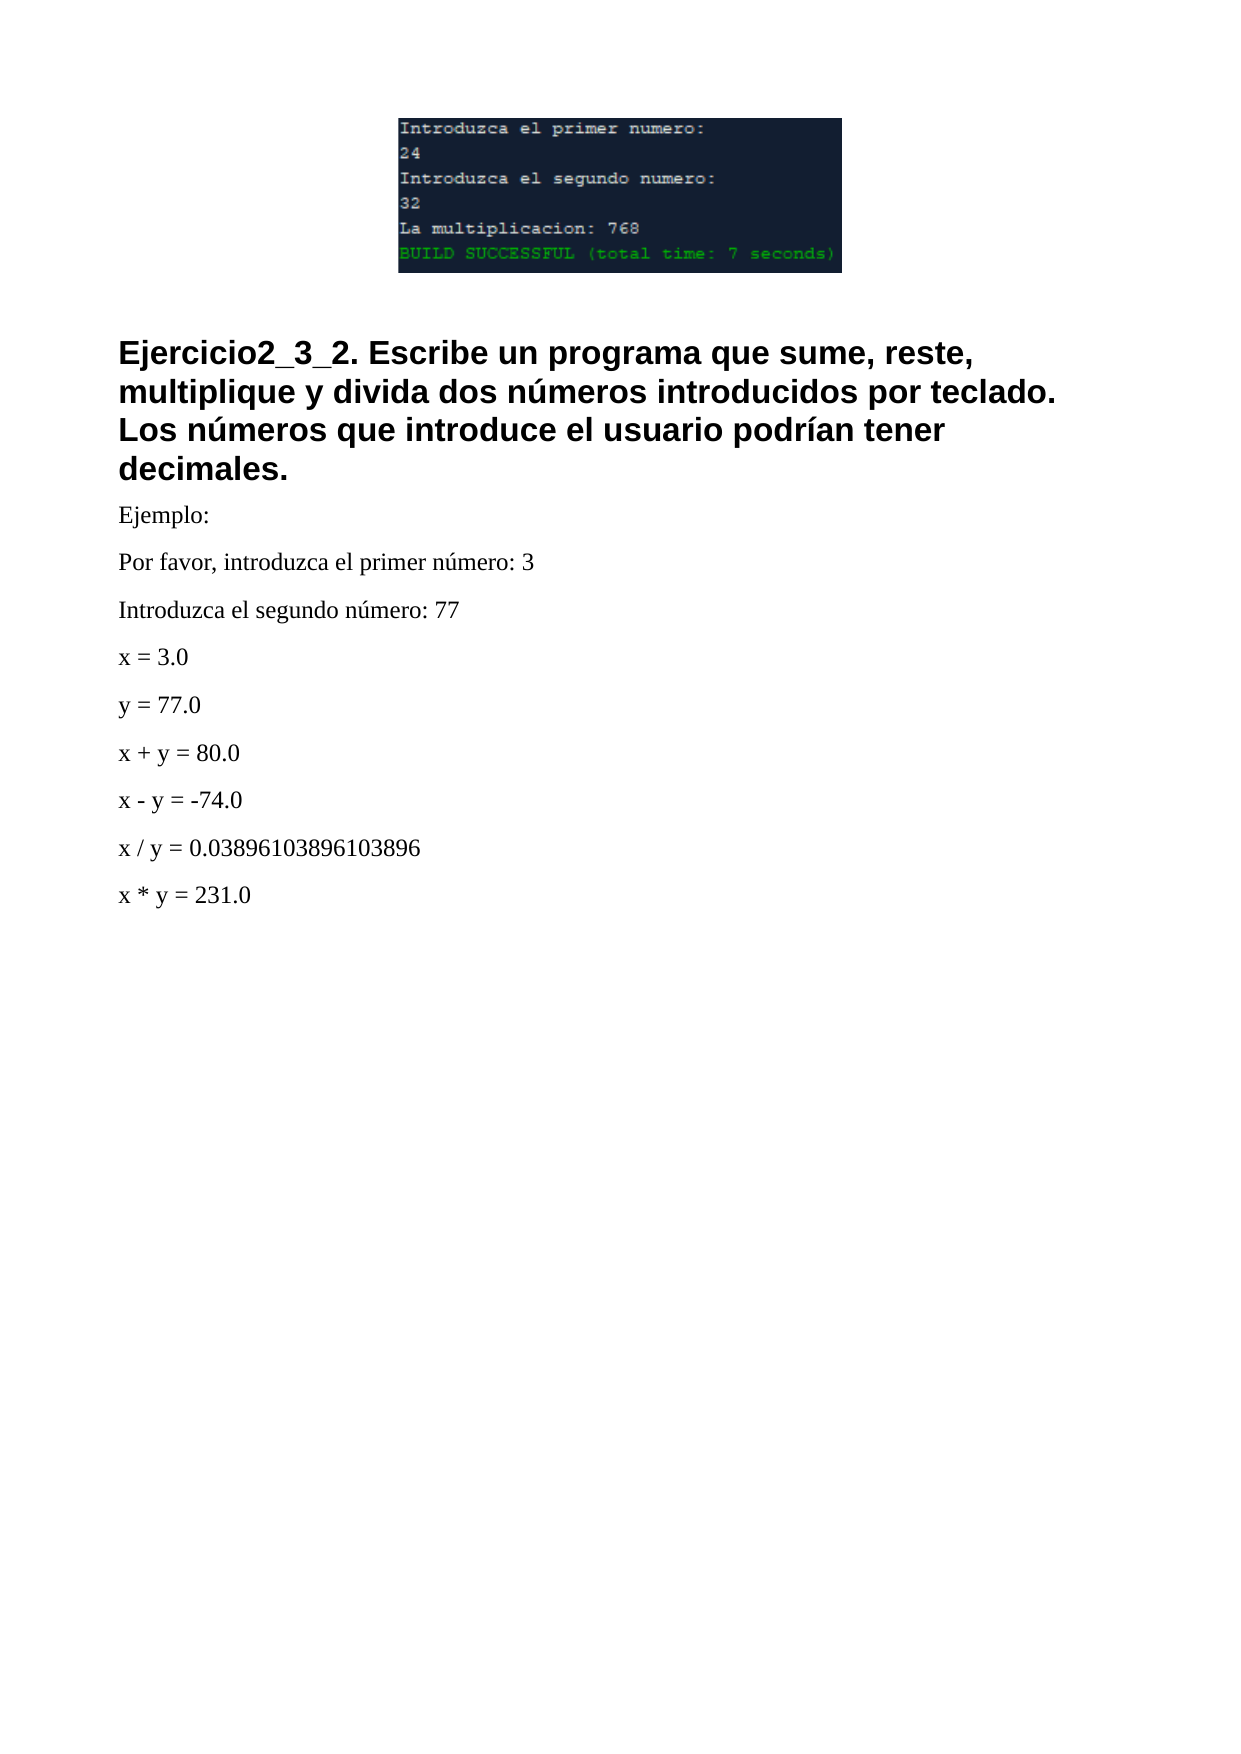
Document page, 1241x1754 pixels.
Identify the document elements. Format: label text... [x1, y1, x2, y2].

text Introduzca el segundo número: 77 [118, 595, 1122, 624]
text Ejemplo: [118, 500, 1122, 528]
subtitle Ejercicio2_3_2. Escribe un programa que sume, reste, multiplique y divida dos números introducidos por teclado. Los números que introduce el usuario podrían tener decimales. [118, 333, 1122, 487]
text Por favor, introduzca el primer número: 3 [118, 547, 1122, 576]
text x / y = 0.03896103896103896 [118, 833, 1122, 862]
picture [398, 118, 842, 273]
text x * y = 231.0 [118, 881, 1122, 909]
text x = 3.0 [118, 642, 1122, 671]
text x - y = -74.0 [118, 785, 1122, 814]
text x + y = 80.0 [118, 738, 1122, 766]
text y = 77.0 [118, 690, 1122, 719]
